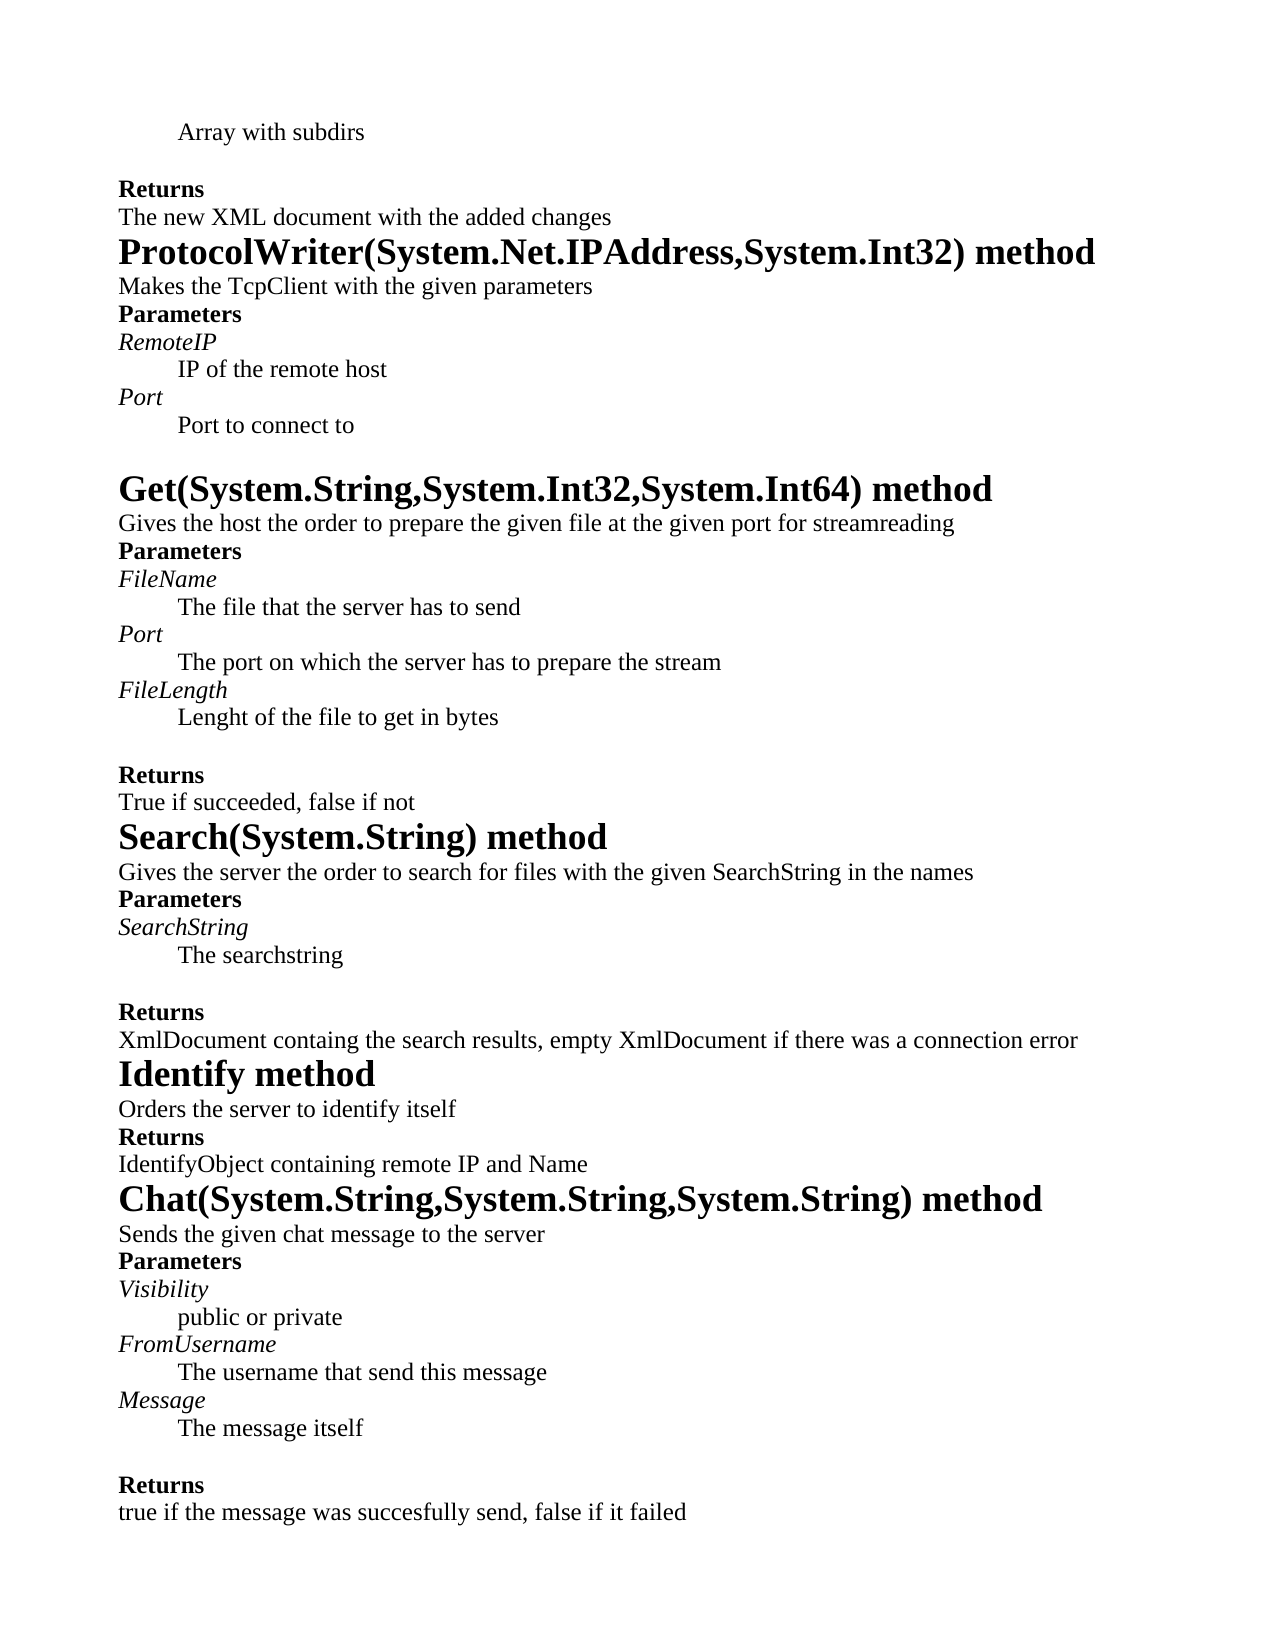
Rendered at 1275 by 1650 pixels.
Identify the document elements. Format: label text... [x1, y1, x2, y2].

list The message itself [177, 1414, 1157, 1441]
subtitle Parameters [118, 1247, 1157, 1275]
text Gives the server the order to search for files with the given SearchString in the names [118, 858, 1157, 885]
subtitle Returns [118, 1123, 1157, 1150]
list The file that the server has to send [177, 593, 1157, 620]
text True if succeeded, false if not [118, 788, 1157, 816]
subtitle Returns [118, 175, 1157, 203]
subtitle Search(System.String) method [118, 816, 1157, 858]
subtitle Parameters [118, 885, 1157, 913]
subtitle SearchString [118, 913, 1157, 941]
list Port to connect to [177, 411, 1157, 438]
text Makes the TcpClient with the given parameters [118, 272, 1157, 300]
text Orders the server to identify itself [118, 1095, 1157, 1123]
subtitle Port [118, 620, 1157, 648]
subtitle Port [118, 383, 1157, 411]
list IP of the remote host [177, 355, 1157, 383]
subtitle Parameters [118, 537, 1157, 565]
text The new XML document with the added changes [118, 203, 1157, 231]
list The port on which the server has to prepare the stream [177, 648, 1157, 676]
subtitle Visibility [118, 1275, 1157, 1303]
subtitle Parameters [118, 300, 1157, 328]
subtitle Returns [118, 1471, 1157, 1498]
text true if the message was succesfully send, false if it failed [118, 1498, 1157, 1526]
subtitle Get(System.String,System.Int32,System.Int64) method [118, 468, 1157, 509]
subtitle FileLength [118, 676, 1157, 703]
list Array with subdirs [177, 118, 1157, 146]
text XmlDocument containg the search results, empty XmlDocument if there was a connection error [118, 1026, 1157, 1053]
subtitle Returns [118, 998, 1157, 1026]
subtitle FromUsername [118, 1331, 1157, 1358]
subtitle FileName [118, 565, 1157, 593]
subtitle Identify method [118, 1053, 1157, 1095]
subtitle Chat(System.String,System.String,System.String) method [118, 1178, 1157, 1220]
subtitle RemoteIP [118, 328, 1157, 355]
text Gives the host the order to prepare the given file at the given port for streamreading [118, 509, 1157, 537]
subtitle Message [118, 1386, 1157, 1414]
list The searchstring [177, 941, 1157, 968]
subtitle ProtocolWriter(System.Net.IPAddress,System.Int32) method [118, 231, 1157, 272]
text Sends the given chat message to the server [118, 1220, 1157, 1247]
text IdentifyObject containing remote IP and Name [118, 1150, 1157, 1178]
list public or private [177, 1303, 1157, 1331]
subtitle Returns [118, 761, 1157, 788]
list Lenght of the file to get in bytes [177, 703, 1157, 731]
list The username that send this message [177, 1358, 1157, 1386]
